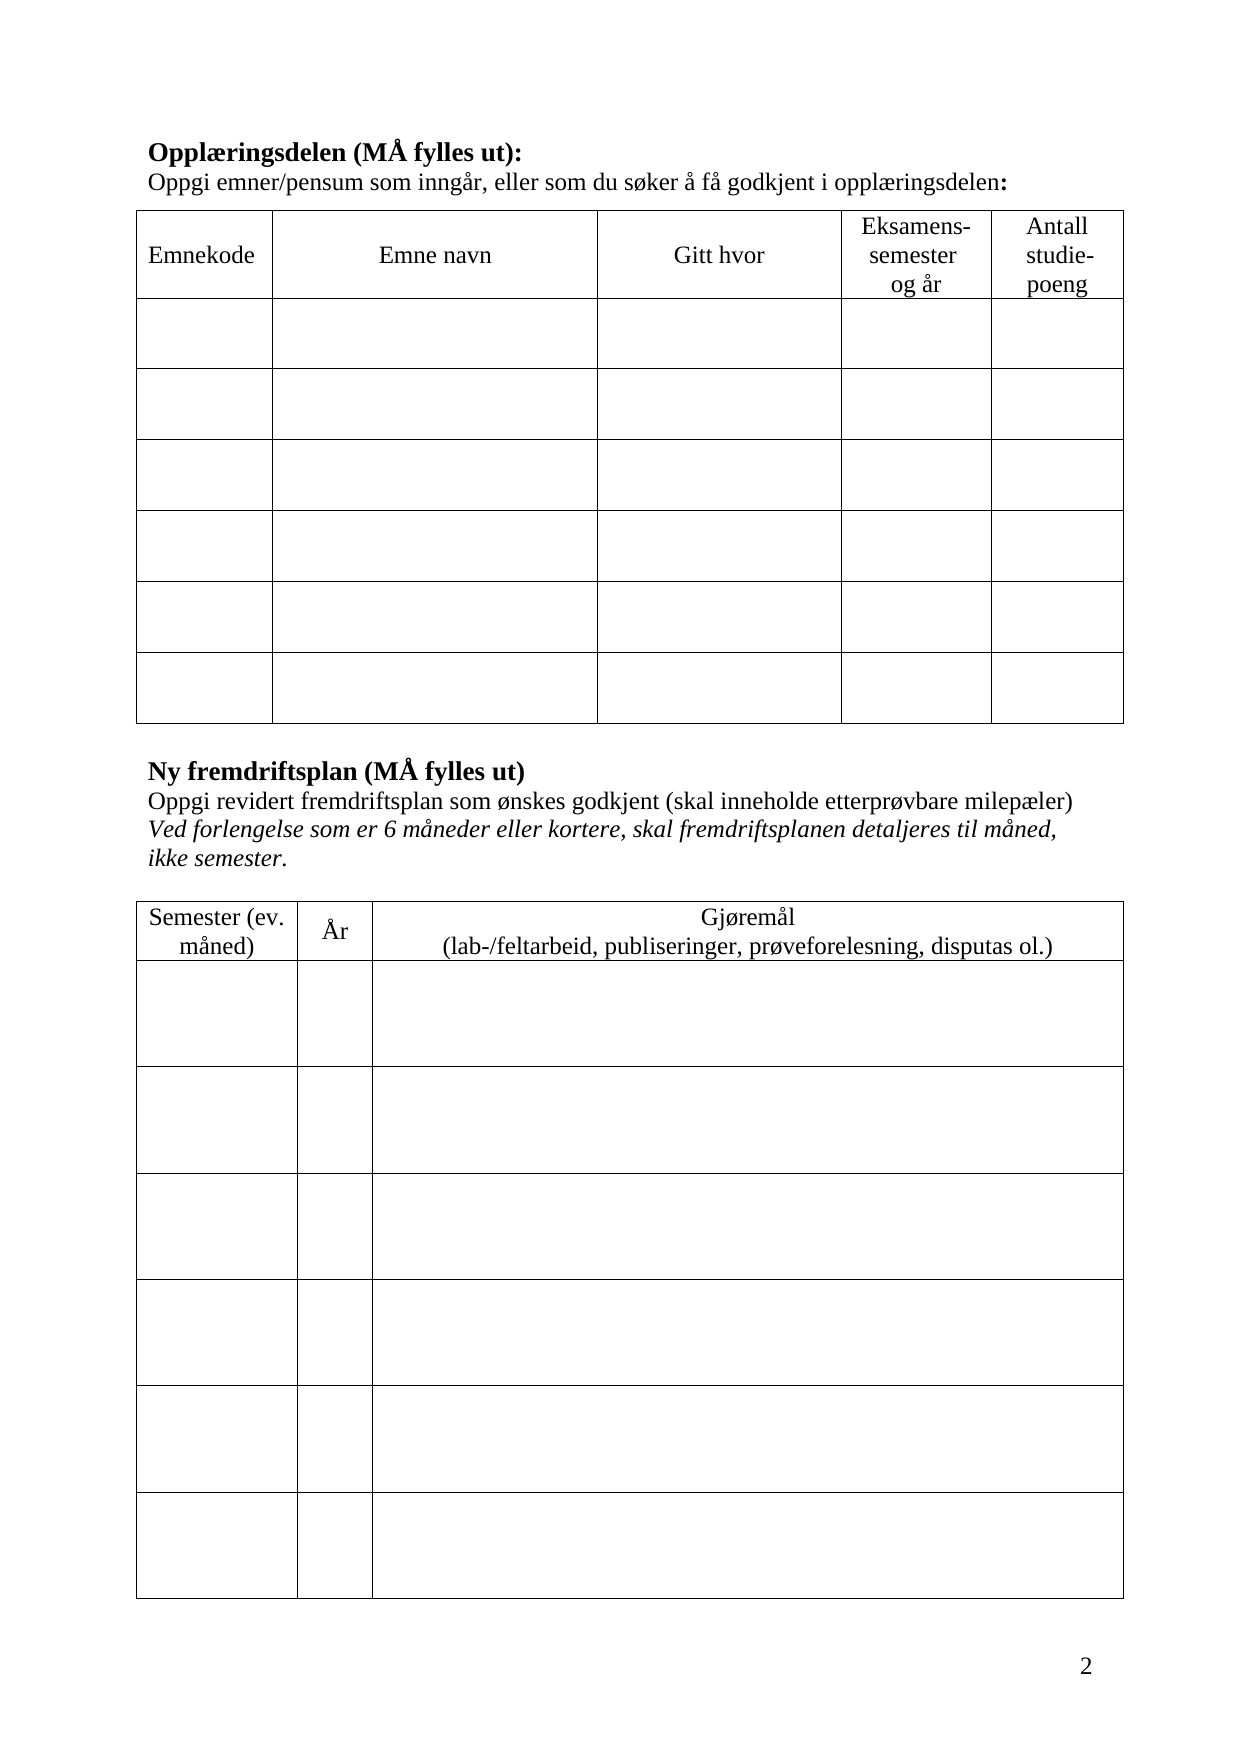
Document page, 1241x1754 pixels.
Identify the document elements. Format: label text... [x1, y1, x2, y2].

table_cell [842, 369, 991, 439]
table_cell [298, 1493, 372, 1598]
text Ved forlengelse som er 6 måneder eller kortere, skal fremdriftsplanen detaljeres til måned, ikke semester. [148, 814, 1092, 872]
table_cell [137, 511, 272, 581]
table_cell [373, 961, 1123, 1066]
table_cell [137, 299, 272, 368]
table_cell [273, 440, 597, 510]
table_cell [137, 1280, 297, 1385]
table_cell [298, 1280, 372, 1385]
table_cell [298, 961, 372, 1066]
table_cell [273, 653, 597, 722]
table_cell [992, 369, 1123, 439]
table_cell [137, 653, 272, 722]
table_header Antall studie-poeng [992, 211, 1123, 297]
table_header Gitt hvor [598, 211, 841, 297]
table_cell [373, 1386, 1123, 1492]
table_cell [137, 961, 297, 1066]
table_cell [598, 299, 841, 368]
table_cell [273, 582, 597, 652]
table_cell [137, 440, 272, 510]
table_cell [992, 582, 1123, 652]
table_cell [842, 511, 991, 581]
text Ny fremdriftsplan (MÅ fylles ut) [148, 754, 1092, 786]
table_cell [137, 1493, 297, 1598]
table_cell [598, 653, 841, 722]
table_cell [842, 440, 991, 510]
table_header Emnekode [137, 211, 272, 297]
table_cell [137, 1174, 297, 1279]
table_cell [298, 1386, 372, 1492]
table_cell [373, 1280, 1123, 1385]
table_cell [137, 369, 272, 439]
table_cell [298, 1174, 372, 1279]
text Oppgi emner/pensum som inngår, eller som du søker å få godkjent i opplæringsdelen: [148, 167, 1092, 196]
table_header År [298, 902, 372, 960]
table_cell [137, 1067, 297, 1172]
table_header Eksamens-semester og år [842, 211, 991, 297]
table_cell [137, 1386, 297, 1492]
table_cell [273, 511, 597, 581]
table_cell [992, 653, 1123, 722]
table_cell [273, 299, 597, 368]
text Opplæringsdelen (MÅ fylles ut): [148, 136, 1092, 167]
table_cell [598, 369, 841, 439]
table_header Emne navn [273, 211, 597, 297]
table_cell [992, 299, 1123, 368]
table_cell [137, 582, 272, 652]
text Oppgi revidert fremdriftsplan som ønskes godkjent (skal inneholde etterprøvbare milepæler) [148, 786, 1092, 814]
table_cell [373, 1067, 1123, 1172]
table_cell [273, 369, 597, 439]
table_cell [992, 440, 1123, 510]
table_cell [992, 511, 1123, 581]
table_cell [373, 1493, 1123, 1598]
table_cell [598, 440, 841, 510]
table_cell [842, 299, 991, 368]
table_cell [298, 1067, 372, 1172]
table_cell [598, 582, 841, 652]
table_cell [842, 653, 991, 722]
table_header Gjøremål (lab-/feltarbeid, publiseringer, prøveforelesning, disputas ol.) [373, 902, 1123, 960]
table_cell [598, 511, 841, 581]
table_header Semester (ev. måned) [137, 902, 297, 960]
table_cell [842, 582, 991, 652]
table_cell [373, 1174, 1123, 1279]
